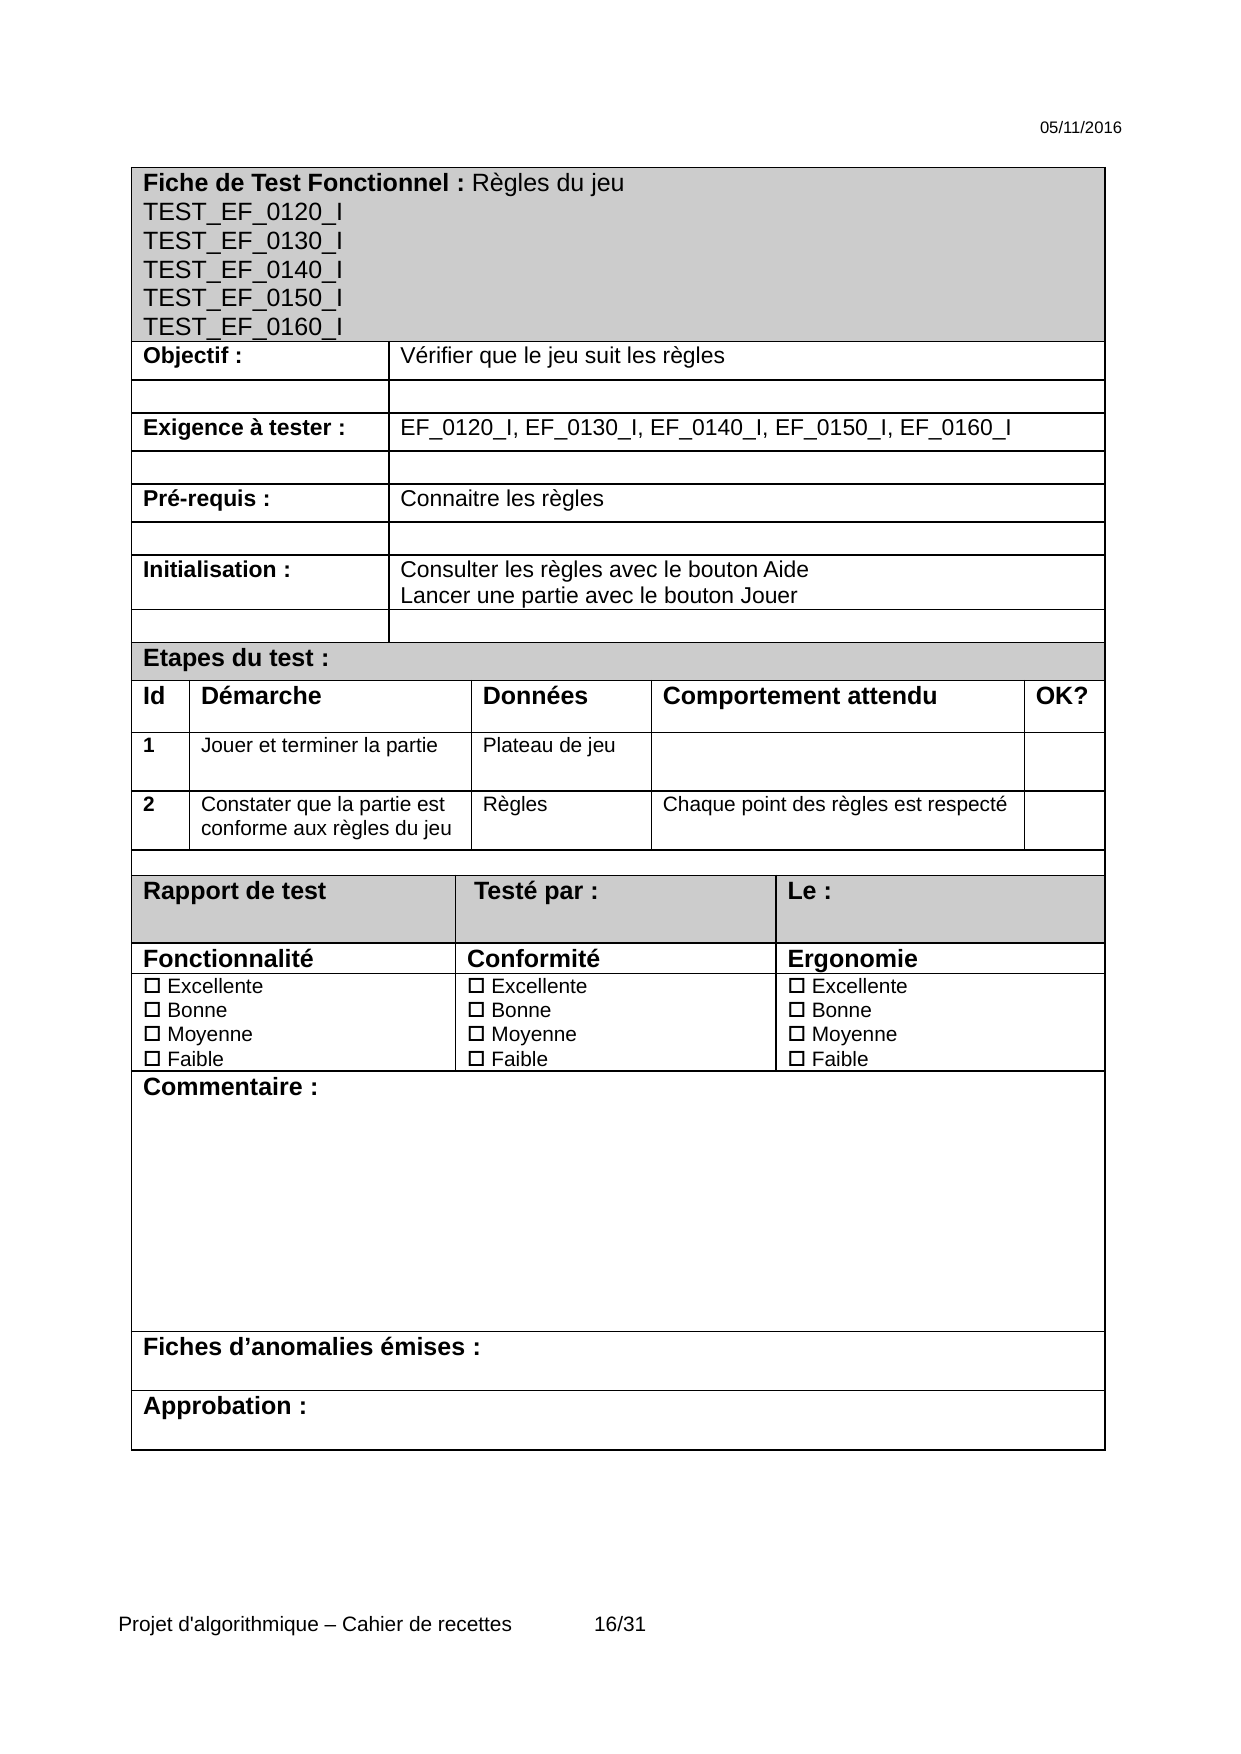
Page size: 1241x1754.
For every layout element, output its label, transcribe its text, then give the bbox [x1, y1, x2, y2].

table_cell OK? [1025, 681, 1104, 732]
table_cell Commentaire : [132, 1072, 1104, 1331]
table_cell □ Excellente □ Bonne □ Moyenne □ Faible [132, 974, 455, 1070]
table_cell Initialisation : [132, 556, 388, 608]
table_cell □ Excellente □ Bonne □ Moyenne □ Faible [777, 974, 1104, 1070]
table_cell Règles [472, 792, 651, 849]
table_cell [132, 610, 388, 642]
table_cell [132, 381, 388, 412]
table_cell [132, 452, 388, 483]
table_cell Jouer et terminer la partie [190, 733, 471, 790]
table_cell [1025, 792, 1104, 849]
table_cell Connaitre les règles [390, 485, 1104, 521]
table_cell Pré-requis : [132, 485, 388, 521]
table_cell Chaque point des règles est respecté [652, 792, 1024, 849]
table_cell Plateau de jeu [472, 733, 651, 790]
table_cell Comportement attendu [652, 681, 1024, 732]
table_cell Etapes du test : [132, 643, 1104, 680]
table_cell [390, 381, 1104, 412]
table_cell [390, 523, 1104, 554]
table_cell [1025, 733, 1104, 790]
table_cell Le : [777, 876, 1104, 942]
table_cell [390, 452, 1104, 483]
table_cell Données [472, 681, 651, 732]
table_cell Constater que la partie est conforme aux règles du jeu [190, 792, 471, 849]
table_cell Fiches d’anomalies émises : [132, 1332, 1104, 1390]
table_cell [132, 523, 388, 554]
table_cell Conformité [456, 944, 775, 973]
table_cell [390, 610, 1104, 642]
table_cell Ergonomie [777, 944, 1104, 973]
table_cell [132, 851, 1104, 874]
table_cell □ Excellente □ Bonne □ Moyenne □ Faible [456, 974, 775, 1070]
table_header Fiche de Test Fonctionnel : Règles du jeu TEST_EF_0120_I TEST_EF_0130_I TEST_EF_0140_I TEST_EF_0150_I TEST_EF_0160_I [132, 168, 1104, 341]
table_cell 2 [132, 792, 189, 849]
table_cell [652, 733, 1024, 790]
table_cell 1 [132, 733, 189, 790]
table_cell Rapport de test [132, 876, 455, 942]
table_cell Objectif : [132, 342, 388, 379]
table_cell Testé par : [456, 876, 775, 942]
table_cell Consulter les règles avec le bouton Aide Lancer une partie avec le bouton Jouer [390, 556, 1104, 608]
table_cell EF_0120_I, EF_0130_I, EF_0140_I, EF_0150_I, EF_0160_I [390, 414, 1104, 450]
table_cell Vérifier que le jeu suit les règles [390, 342, 1104, 379]
table_cell Approbation : [132, 1391, 1104, 1449]
table_cell Id [132, 681, 189, 732]
table_cell Exigence à tester : [132, 414, 388, 450]
table_cell Fonctionnalité [132, 944, 455, 973]
table_cell Démarche [190, 681, 471, 732]
